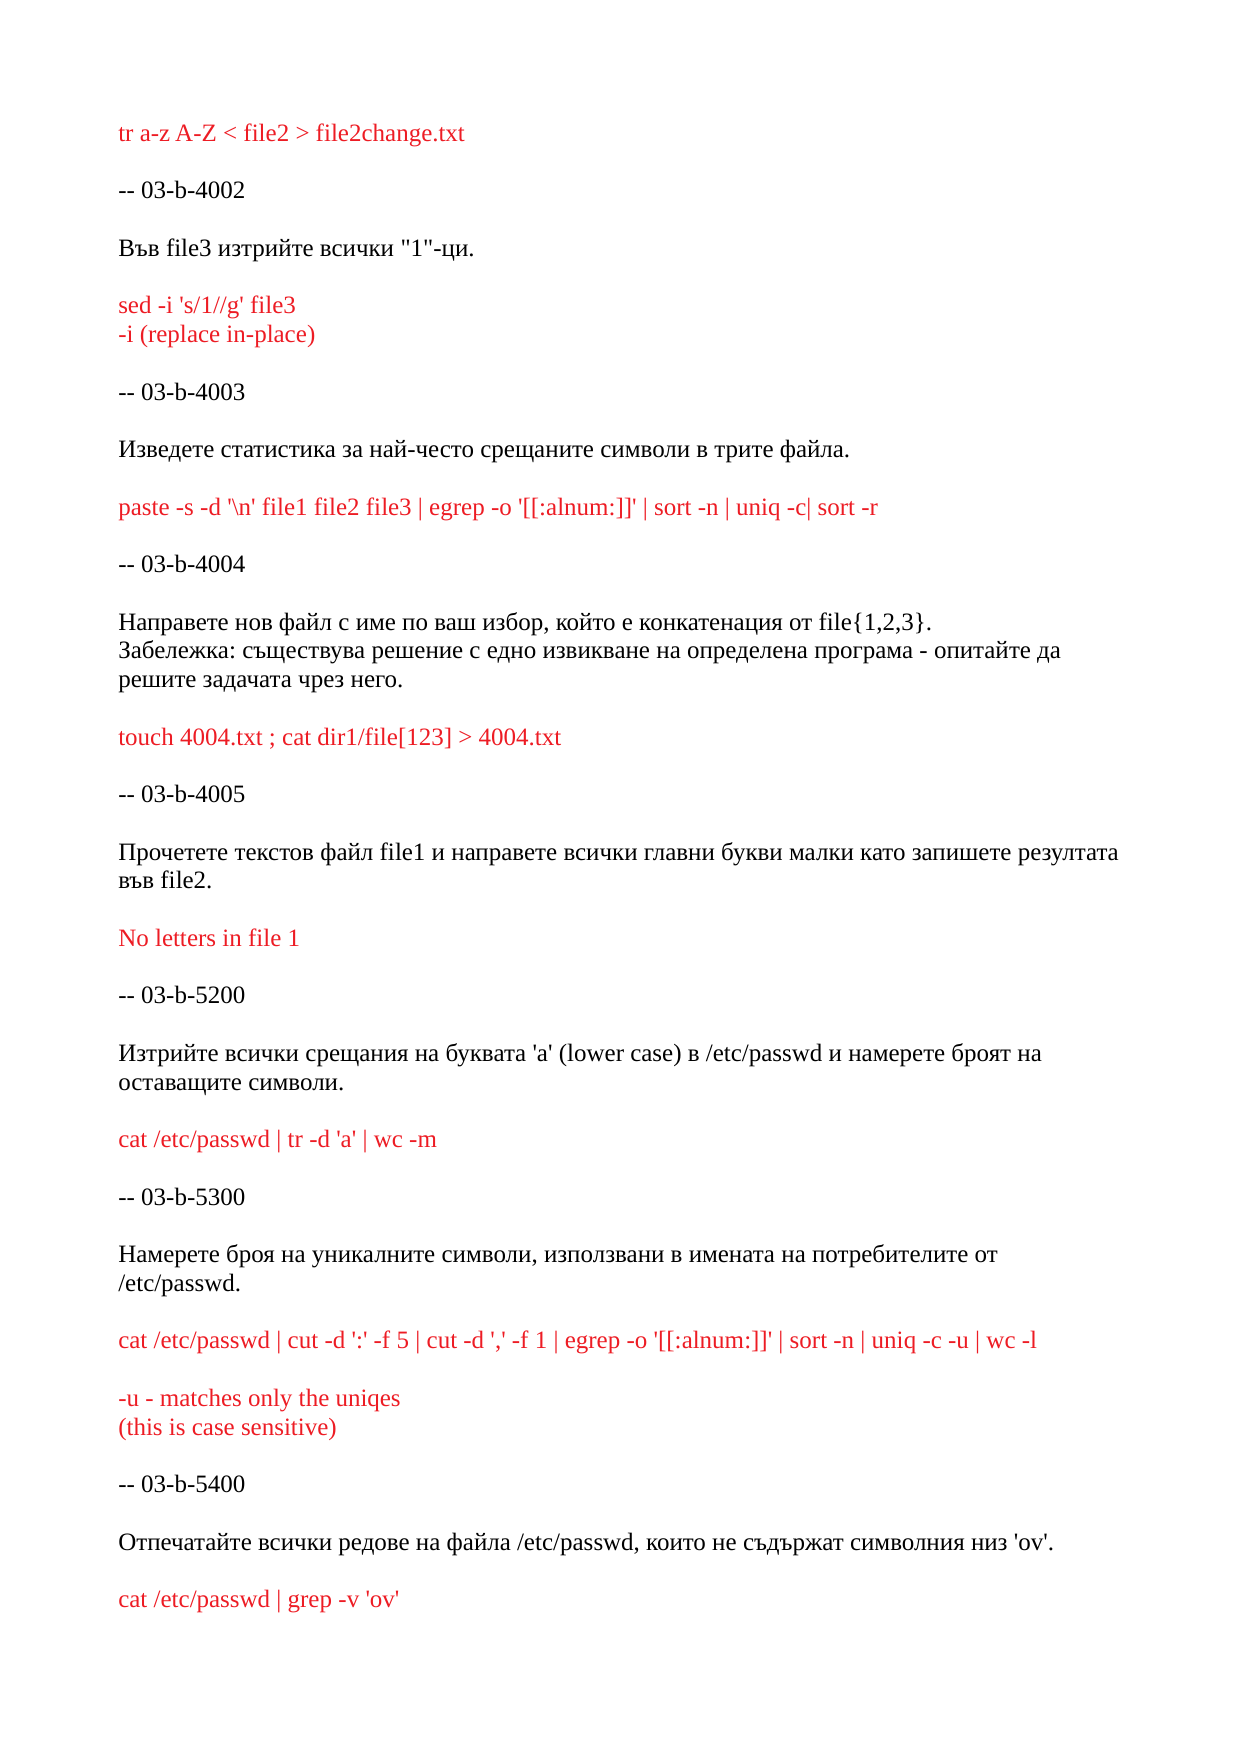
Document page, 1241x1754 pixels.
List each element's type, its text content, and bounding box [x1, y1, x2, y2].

text Направете нов файл с име по ваш избор, който е конкатенация от file{1,2,3}. [118, 607, 1122, 636]
text -- 03-b-4003 [118, 377, 1122, 406]
text -i (replace in-place) [118, 319, 1122, 348]
text Изведете статистика за най-често срещаните символи в трите файла. [118, 434, 1122, 463]
text Във file3 изтрийте всички "1"-ци. [118, 233, 1122, 262]
text touch 4004.txt ; cat dir1/file[123] > 4004.txt [118, 722, 1122, 751]
text Отпечатайте всички редове на файла /etc/passwd, които не съдържат символния низ 'ov'. [118, 1527, 1122, 1556]
text cat /etc/passwd | cut -d ':' -f 5 | cut -d ',' -f 1 | egrep -o '[[:alnum:]]' | sort -n | uniq -c -u | wc -l [118, 1326, 1122, 1354]
text -u - matches only the uniqes [118, 1383, 1122, 1412]
text paste -s -d '\n' file1 file2 file3 | egrep -o '[[:alnum:]]' | sort -n | uniq -c| sort -r [118, 492, 1122, 521]
text sed -i 's/1//g' file3 [118, 291, 1122, 319]
text No letters in file 1 [118, 923, 1122, 952]
text cat /etc/passwd | grep -v 'ov' [118, 1584, 1122, 1613]
text tr a-z A-Z < file2 > file2change.txt [118, 118, 1122, 147]
text Изтрийте всички срещания на буквата 'a' (lower case) в /etc/passwd и намерете броят на оставащите символи. [118, 1038, 1122, 1096]
text -- 03-b-5300 [118, 1182, 1122, 1211]
text Намерете броя на уникалните символи, използвани в имената на потребителите от /etc/passwd. [118, 1239, 1122, 1297]
text -- 03-b-4004 [118, 549, 1122, 578]
text (this is case sensitive) [118, 1412, 1122, 1441]
text -- 03-b-5200 [118, 981, 1122, 1009]
text Забележка: съществува решение с едно извикване на определена програма - опитайте да решите задачата чрез него. [118, 636, 1122, 693]
text -- 03-b-5400 [118, 1469, 1122, 1498]
text cat /etc/passwd | tr -d 'a' | wc -m [118, 1124, 1122, 1153]
text -- 03-b-4005 [118, 779, 1122, 808]
text -- 03-b-4002 [118, 176, 1122, 204]
text Прочетете текстов файл file1 и направете всички главни букви малки като запишете резултата във file2. [118, 837, 1122, 894]
